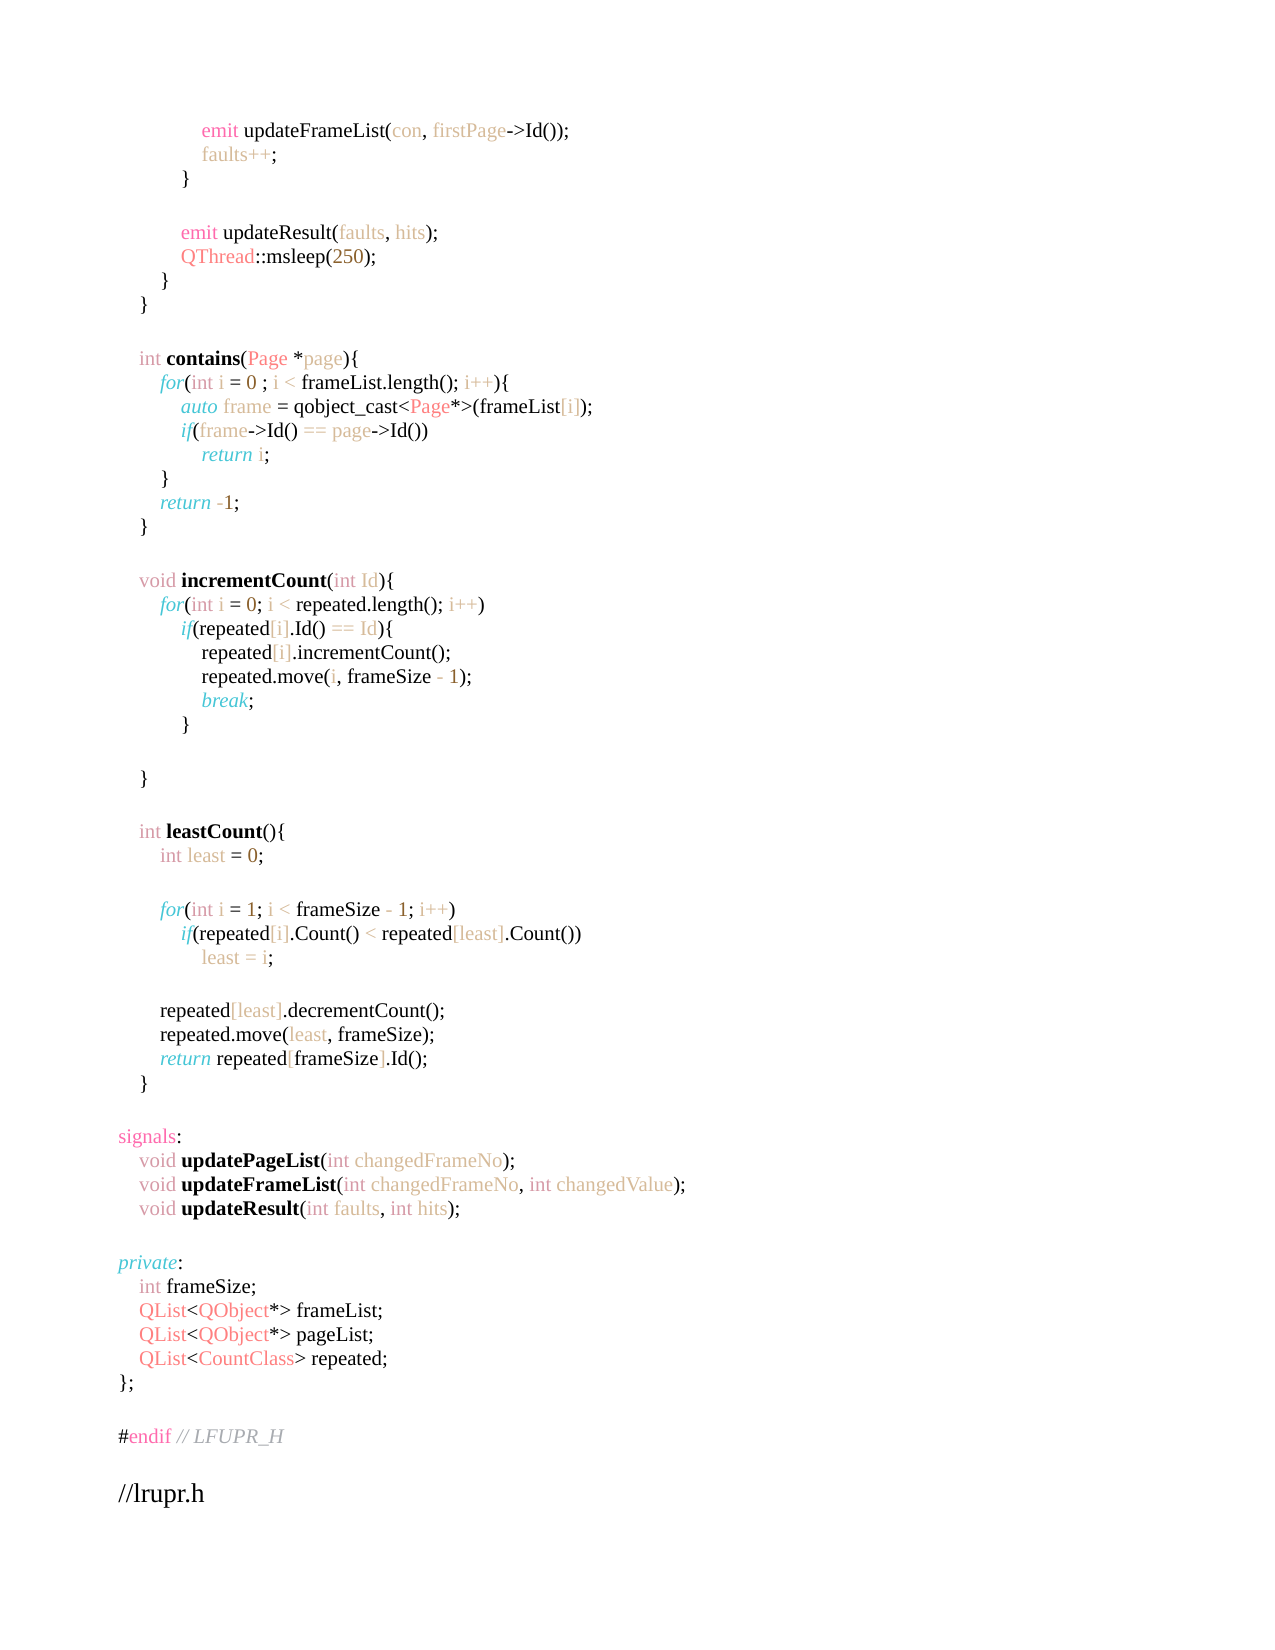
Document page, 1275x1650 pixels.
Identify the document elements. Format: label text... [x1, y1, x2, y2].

text break; [118, 688, 1157, 712]
text void updatePageList(int changedFrameNo); [118, 1148, 1157, 1172]
text emit updateResult(faults, hits); [118, 220, 1157, 244]
text QList<QObject*> frameList; [118, 1298, 1157, 1322]
text } [118, 765, 1157, 789]
text } [118, 466, 1157, 490]
text least = i; [118, 945, 1157, 969]
text for(int i = 1; i < frameSize - 1; i++) [118, 897, 1157, 921]
text int contains(Page *page){ [118, 346, 1157, 369]
text repeated[i].incrementCount(); [118, 640, 1157, 664]
text QList<CountClass> repeated; [118, 1346, 1157, 1370]
text void updateResult(int faults, int hits); [118, 1196, 1157, 1220]
text void incrementCount(int Id){ [118, 567, 1157, 592]
text int least = 0; [118, 843, 1157, 867]
text return repeated[frameSize].Id(); [118, 1046, 1157, 1070]
text } [118, 1070, 1157, 1094]
text } [118, 292, 1157, 316]
text emit updateFrameList(con, firstPage->Id()); [118, 118, 1157, 142]
text } [118, 268, 1157, 292]
text } [118, 514, 1157, 538]
text int frameSize; [118, 1274, 1157, 1298]
text return i; [118, 442, 1157, 466]
text faults++; [118, 142, 1157, 166]
text for(int i = 0; i < repeated.length(); i++) [118, 592, 1157, 616]
text void updateFrameList(int changedFrameNo, int changedValue); [118, 1172, 1157, 1196]
text #endif // LFUPR_H [118, 1423, 1157, 1448]
text int leastCount(){ [118, 819, 1157, 843]
text }; [118, 1370, 1157, 1394]
text if(repeated[i].Count() < repeated[least].Count()) [118, 921, 1157, 945]
text auto frame = qobject_cast<Page*>(frameList[i]); [118, 394, 1157, 418]
text } [118, 712, 1157, 736]
text repeated.move(i, frameSize - 1); [118, 664, 1157, 688]
text } [118, 166, 1157, 190]
text repeated.move(least, frameSize); [118, 1022, 1157, 1046]
text if(repeated[i].Id() == Id){ [118, 616, 1157, 640]
text return -1; [118, 490, 1157, 514]
text if(frame->Id() == page->Id()) [118, 418, 1157, 442]
text for(int i = 0 ; i < frameList.length(); i++){ [118, 369, 1157, 394]
text private: [118, 1250, 1157, 1274]
text signals: [118, 1124, 1157, 1148]
text QList<QObject*> pageList; [118, 1322, 1157, 1346]
text repeated[least].decrementCount(); [118, 998, 1157, 1022]
text //lrupr.h [118, 1477, 1157, 1508]
text QThread::msleep(250); [118, 244, 1157, 268]
